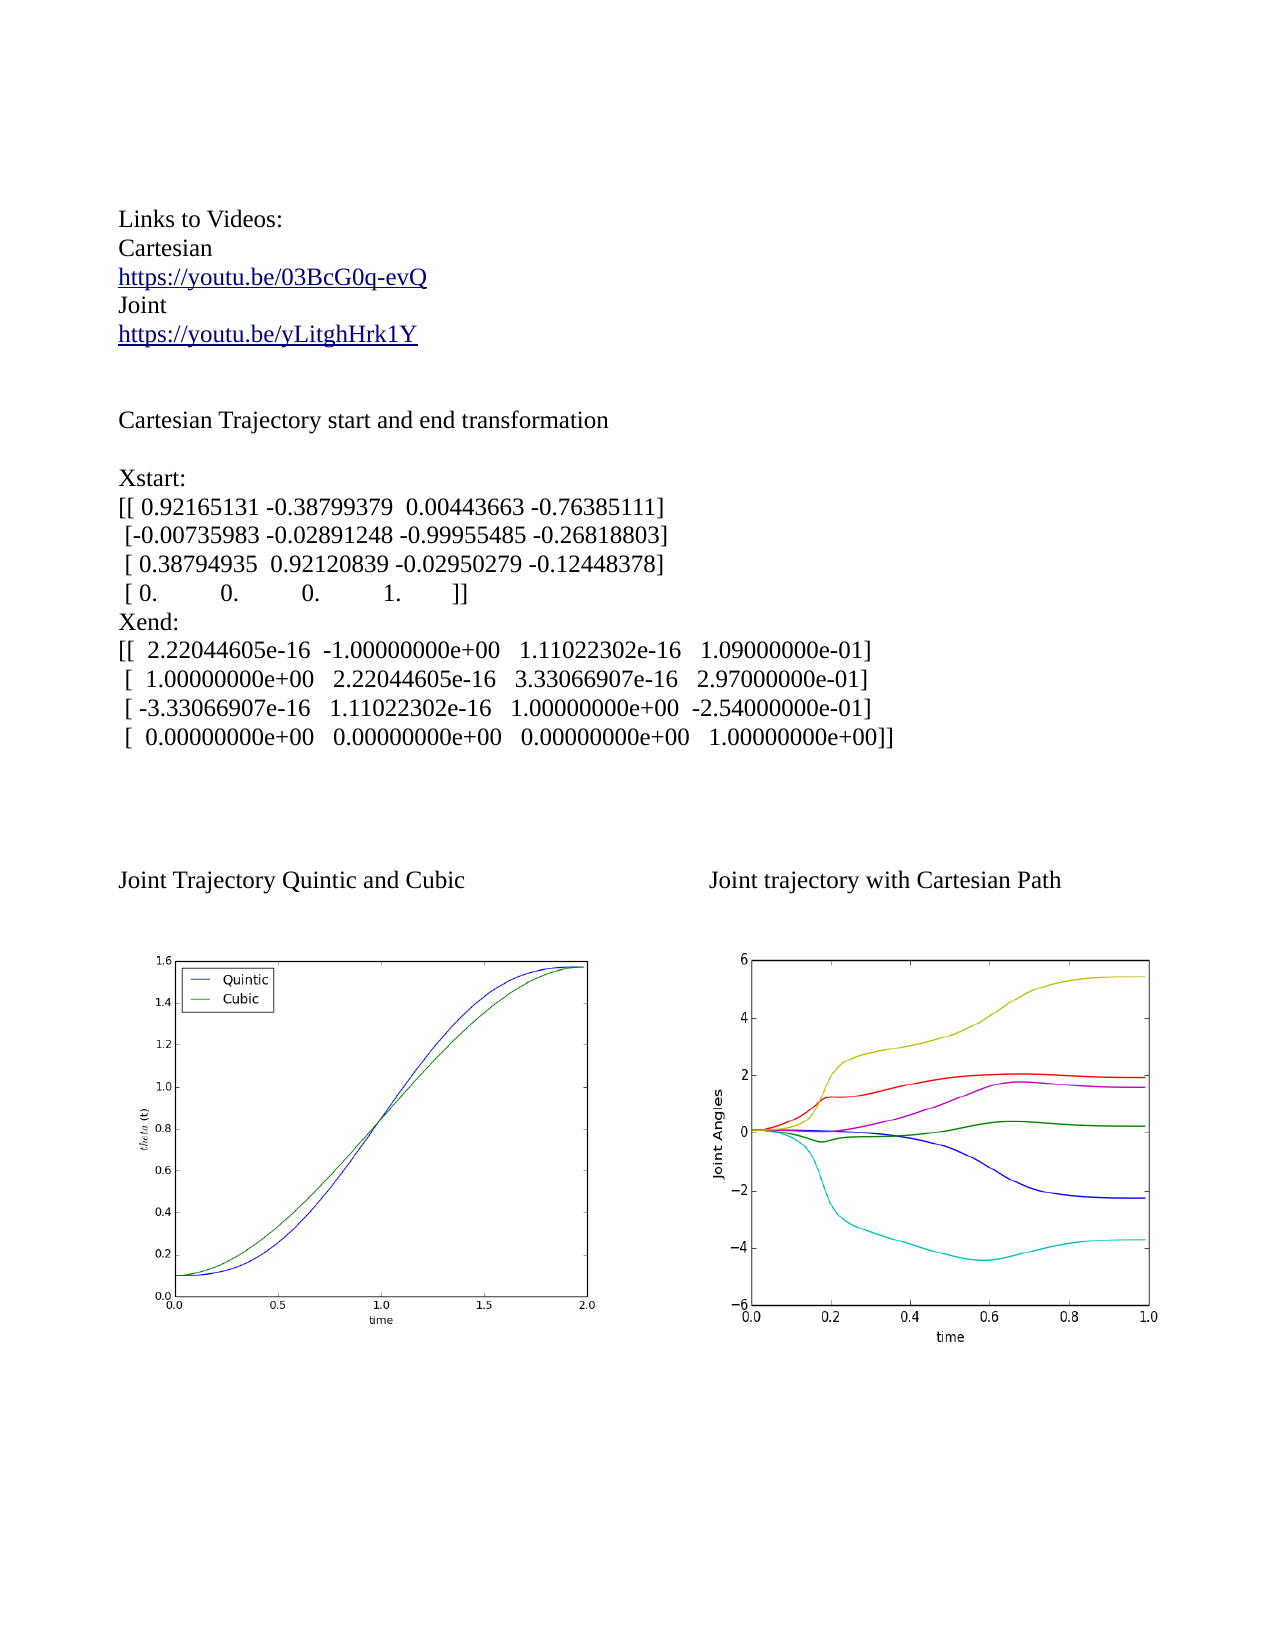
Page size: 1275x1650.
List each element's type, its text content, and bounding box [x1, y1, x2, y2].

text [[ 0.92165131 -0.38799379 0.00443663 -0.76385111] [118, 492, 1157, 521]
picture [108, 919, 639, 1338]
text Cartesian Trajectory start and end transformation [118, 406, 1157, 434]
text Links to Videos: [118, 204, 1157, 233]
text [ 0.38794935 0.92120839 -0.02950279 -0.12448378] [118, 549, 1157, 578]
text https://youtu.be/03BcG0q-evQ [118, 262, 1157, 291]
text [[ 2.22044605e-16 -1.00000000e+00 1.11022302e-16 1.09000000e-01] [118, 636, 1157, 664]
text https://youtu.be/yLitghHrk1Y [118, 319, 1157, 348]
text [ -3.33066907e-16 1.11022302e-16 1.00000000e+00 -2.54000000e-01] [118, 693, 1157, 722]
text [ 0.00000000e+00 0.00000000e+00 0.00000000e+00 1.00000000e+00]] [118, 722, 1157, 751]
text [-0.00735983 -0.02891248 -0.99955485 -0.26818803] [118, 521, 1157, 549]
text Joint Trajectory Quintic and Cubic Joint trajectory with Cartesian Path [118, 866, 1157, 894]
text Xstart: [118, 463, 1157, 492]
text Xend: [118, 607, 1157, 636]
text [ 1.00000000e+00 2.22044605e-16 3.33066907e-16 2.97000000e-01] [118, 664, 1157, 693]
text [ 0. 0. 0. 1. ]] [118, 578, 1157, 607]
text Cartesian [118, 233, 1157, 262]
text Joint [118, 291, 1157, 319]
picture [687, 917, 1199, 1348]
